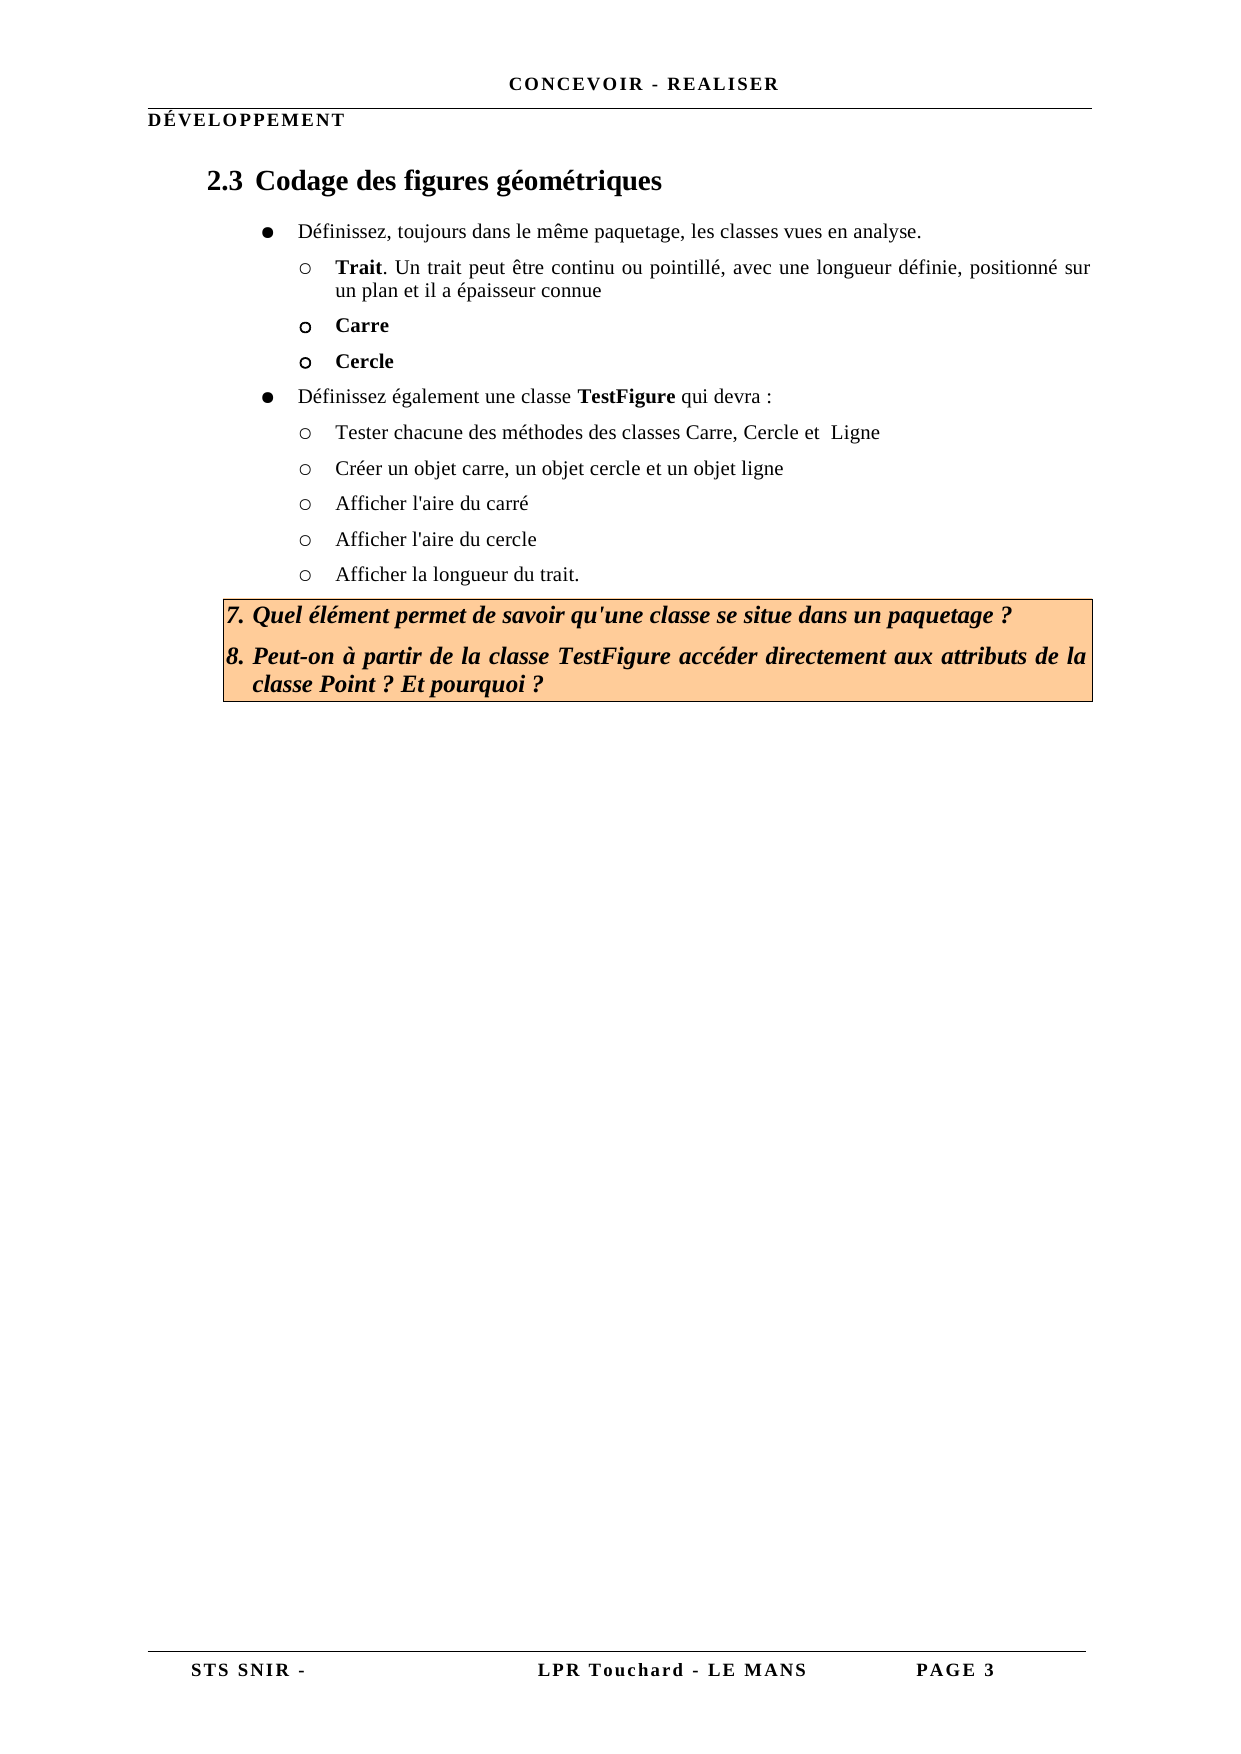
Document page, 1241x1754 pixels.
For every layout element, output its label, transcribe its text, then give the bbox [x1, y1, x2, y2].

list Afficher l'aire du carré [298, 492, 1092, 515]
list Peut-on à partir de la classe TestFigure accéder directement aux attributs de la classe Point ? Et pourquoi ? [224, 639, 1092, 701]
list Cercle [298, 350, 1092, 373]
list Créer un objet carre, un objet cercle et un objet ligne [298, 456, 1092, 479]
list Définissez, toujours dans le même paquetage, les classes vues en analyse. [260, 220, 1092, 243]
list Définissez également une classe TestFigure qui devra : [260, 385, 1092, 408]
list Afficher l'aire du cercle [298, 527, 1092, 550]
list Trait. Un trait peut être continu ou pointillé, avec une longueur définie, positionné sur un plan et il a épaisseur connue [298, 256, 1092, 302]
list Afficher la longueur du trait. [298, 563, 1092, 586]
subtitle Codage des figures géométriques [148, 167, 1092, 196]
list Tester chacune des méthodes des classes Carre, Cercle et Ligne [298, 421, 1092, 444]
list Quel élément permet de savoir qu'une classe se situe dans un paquetage ? [224, 600, 1092, 629]
list Carre [298, 314, 1092, 337]
